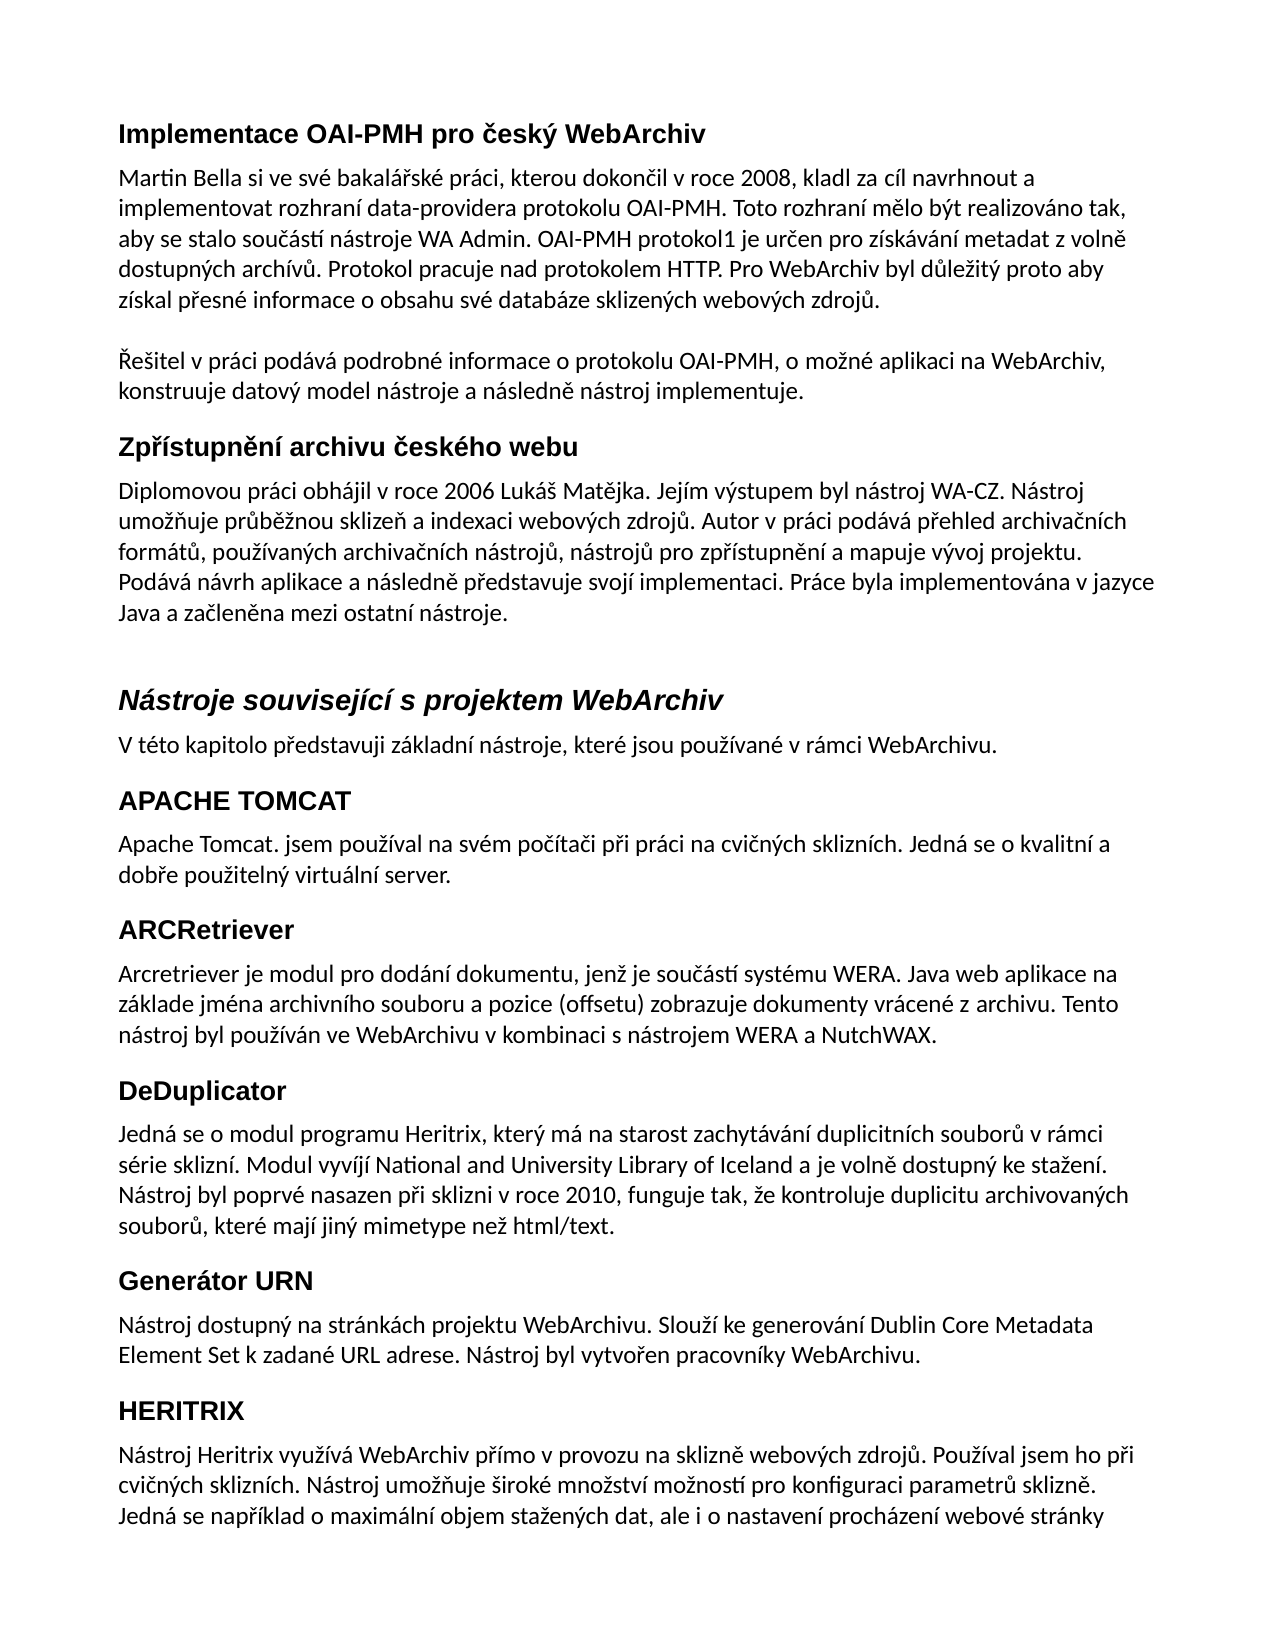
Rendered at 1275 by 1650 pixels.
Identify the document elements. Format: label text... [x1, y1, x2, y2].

text Nástroj dostupný na stránkách projektu WebArchivu. Slouží ke generování Dublin Core Metadata Element Set k zadané URL adrese. Nástroj byl vytvořen pracovníky WebArchivu. [118, 1309, 1157, 1370]
subtitle Generátor URN [118, 1265, 1157, 1297]
subtitle ARCRetriever [118, 914, 1157, 946]
text Apache Tomcat. jsem používal na svém počítači při práci na cvičných sklizních. Jedná se o kvalitní a dobře použitelný virtuální server. [118, 828, 1157, 889]
subtitle DeDuplicator [118, 1074, 1157, 1106]
text Řešitel v práci podává podrobné informace o protokolu OAI-PMH, o možné aplikaci na WebArchiv, konstruuje datový model nástroje a následně nástroj implementuje. [118, 345, 1157, 406]
text Jedná se o modul programu Heritrix, který má na starost zachytávání duplicitních souborů v rámci série sklizní. Modul vyvíjí National and University Library of Iceland a je volně dostupný ke stažení. Nástroj byl poprvé nasazen při sklizni v roce 2010, funguje tak, že kontroluje duplicitu archivovaných souborů, které mají jiný mimetype než html/text. [118, 1118, 1157, 1240]
subtitle Zpřístupnění archivu českého webu [118, 431, 1157, 462]
subtitle Nástroje související s projektem WebArchiv [118, 683, 1157, 716]
subtitle HERITRIX [118, 1395, 1157, 1426]
subtitle Implementace OAI-PMH pro český WebArchiv [118, 118, 1157, 149]
text Diplomovou práci obhájil v roce 2006 Lukáš Matějka. Jejím výstupem byl nástroj WA-CZ. Nástroj umožňuje průběžnou sklizeň a indexaci webových zdrojů. Autor v práci podává přehled archivačních formátů, používaných archivačních nástrojů, nástrojů pro zpřístupnění a mapuje vývoj projektu. Podává návrh aplikace a následně představuje svojí implementaci. Práce byla implementována v jazyce Java a začleněna mezi ostatní nástroje. [118, 475, 1157, 627]
text Nástroj Heritrix využívá WebArchiv přímo v provozu na sklizně webových zdrojů. Používal jsem ho při cvičných sklizních. Nástroj umožňuje široké množství možností pro konfiguraci parametrů sklizně. Jedná se například o maximální objem stažených dat, ale i o nastavení procházení webové stránky [118, 1439, 1157, 1531]
text Arcretriever je modul pro dodání dokumentu, jenž je součástí systému WERA. Java web aplikace na základe jména archivního souboru a pozice (offsetu) zobrazuje dokumenty vrácené z archivu. Tento nástroj byl používán ve WebArchivu v kombinaci s nástrojem WERA a NutchWAX. [118, 958, 1157, 1049]
text Martin Bella si ve své bakalářské práci, kterou dokončil v roce 2008, kladl za cíl navrhnout a implementovat rozhraní data-providera protokolu OAI-PMH. Toto rozhraní mělo být realizováno tak, aby se stalo součástí nástroje WA Admin. OAI-PMH protokol1 je určen pro získávání metadat z volně dostupných archívů. Protokol pracuje nad protokolem HTTP. Pro WebArchiv byl důležitý proto aby získal přesné informace o obsahu své databáze sklizených webových zdrojů. [118, 162, 1157, 314]
text V této kapitolo představuji základní nástroje, které jsou používané v rámci WebArchivu. [118, 729, 1157, 759]
subtitle APACHE TOMCAT [118, 784, 1157, 816]
